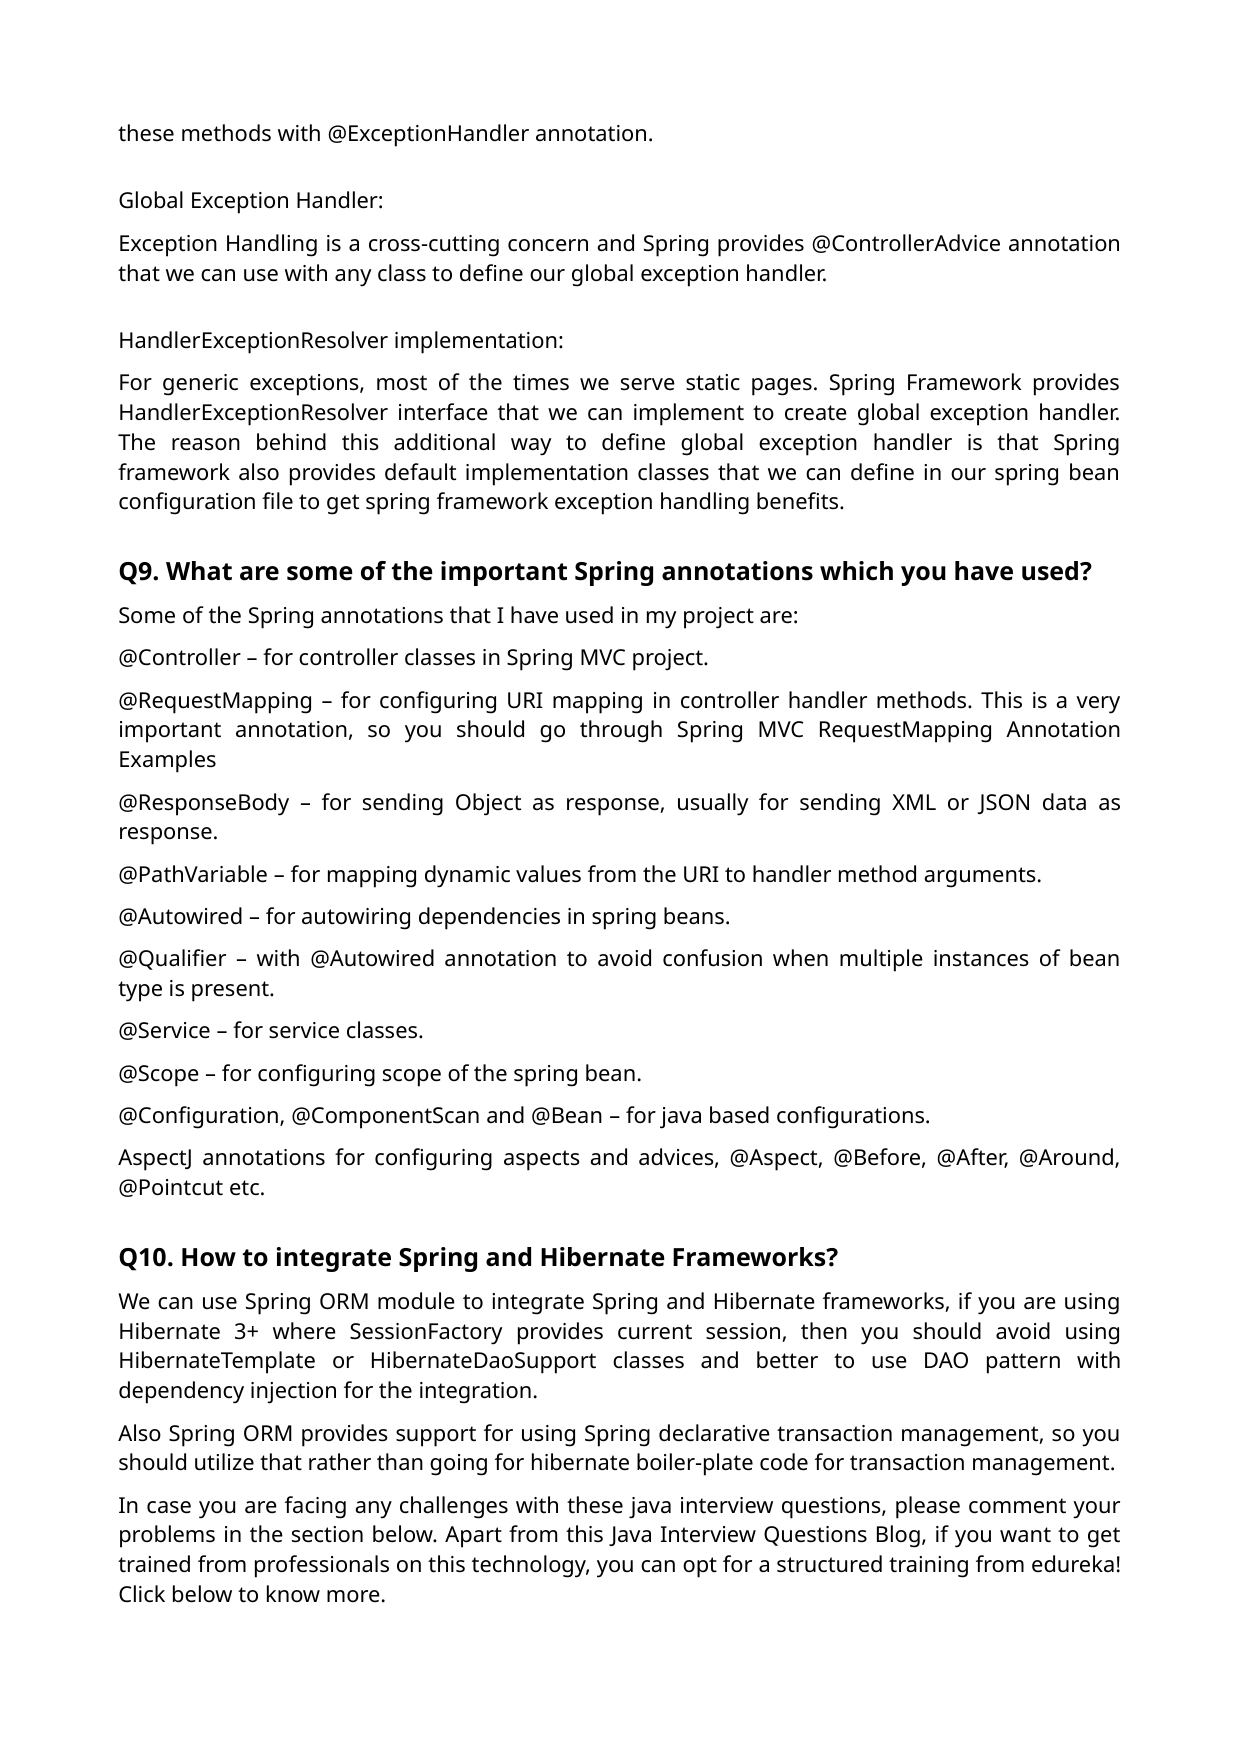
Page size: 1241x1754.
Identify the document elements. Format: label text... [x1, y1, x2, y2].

text @Autowired – for autowiring dependencies in spring beans. [118, 901, 1122, 931]
text In case you are facing any challenges with these java interview questions, please comment your problems in the section below. Apart from this Java Interview Questions Blog, if you want to get trained from professionals on this technology, you can opt for a structured training from edureka! Click below to know more. [118, 1489, 1122, 1609]
text Exception Handling is a cross-cutting concern and Spring provides @ControllerAdvice annotation that we can use with any class to define our global exception handler. [118, 228, 1122, 287]
text Also Spring ORM provides support for using Spring declarative transaction management, so you should utilize that rather than going for hibernate boiler-plate code for transaction management. [118, 1417, 1122, 1477]
text We can use Spring ORM module to integrate Spring and Hibernate frameworks, if you are using Hibernate 3+ where SessionFactory provides current session, then you should avoid using HibernateTemplate or HibernateDaoSupport classes and better to use DAO pattern with dependency injection for the integration. [118, 1286, 1122, 1405]
subtitle Global Exception Handler: [118, 185, 1122, 215]
subtitle HandlerExceptionResolver implementation: [118, 325, 1122, 354]
text @RequestMapping – for configuring URI mapping in controller handler methods. This is a very important annotation, so you should go through Spring MVC RequestMapping Annotation Examples [118, 685, 1122, 774]
text @Controller – for controller classes in Spring MVC project. [118, 642, 1122, 672]
text @PathVariable – for mapping dynamic values from the URI to handler method arguments. [118, 859, 1122, 888]
text @Qualifier – with @Autowired annotation to avoid confusion when multiple instances of bean type is present. [118, 943, 1122, 1003]
text @Scope – for configuring scope of the spring bean. [118, 1058, 1122, 1087]
text @Configuration, @ComponentScan and @Bean – for java based configurations. [118, 1100, 1122, 1130]
text @Service – for service classes. [118, 1015, 1122, 1045]
subtitle Q10. How to integrate Spring and Hibernate Frameworks? [118, 1239, 1122, 1273]
text For generic exceptions, most of the times we serve static pages. Spring Framework provides HandlerExceptionResolver interface that we can implement to create global exception handler. The reason behind this additional way to define global exception handler is that Spring framework also provides default implementation classes that we can define in our spring bean configuration file to get spring framework exception handling benefits. [118, 367, 1122, 516]
text these methods with @ExceptionHandler annotation. [118, 118, 1122, 148]
text @ResponseBody – for sending Object as response, usually for sending XML or JSON data as response. [118, 787, 1122, 846]
subtitle Q9. What are some of the important Spring annotations which you have used? [118, 553, 1122, 588]
text Some of the Spring annotations that I have used in my project are: [118, 600, 1122, 630]
text AspectJ annotations for configuring aspects and advices, @Aspect, @Before, @After, @Around, @Pointcut etc. [118, 1142, 1122, 1202]
